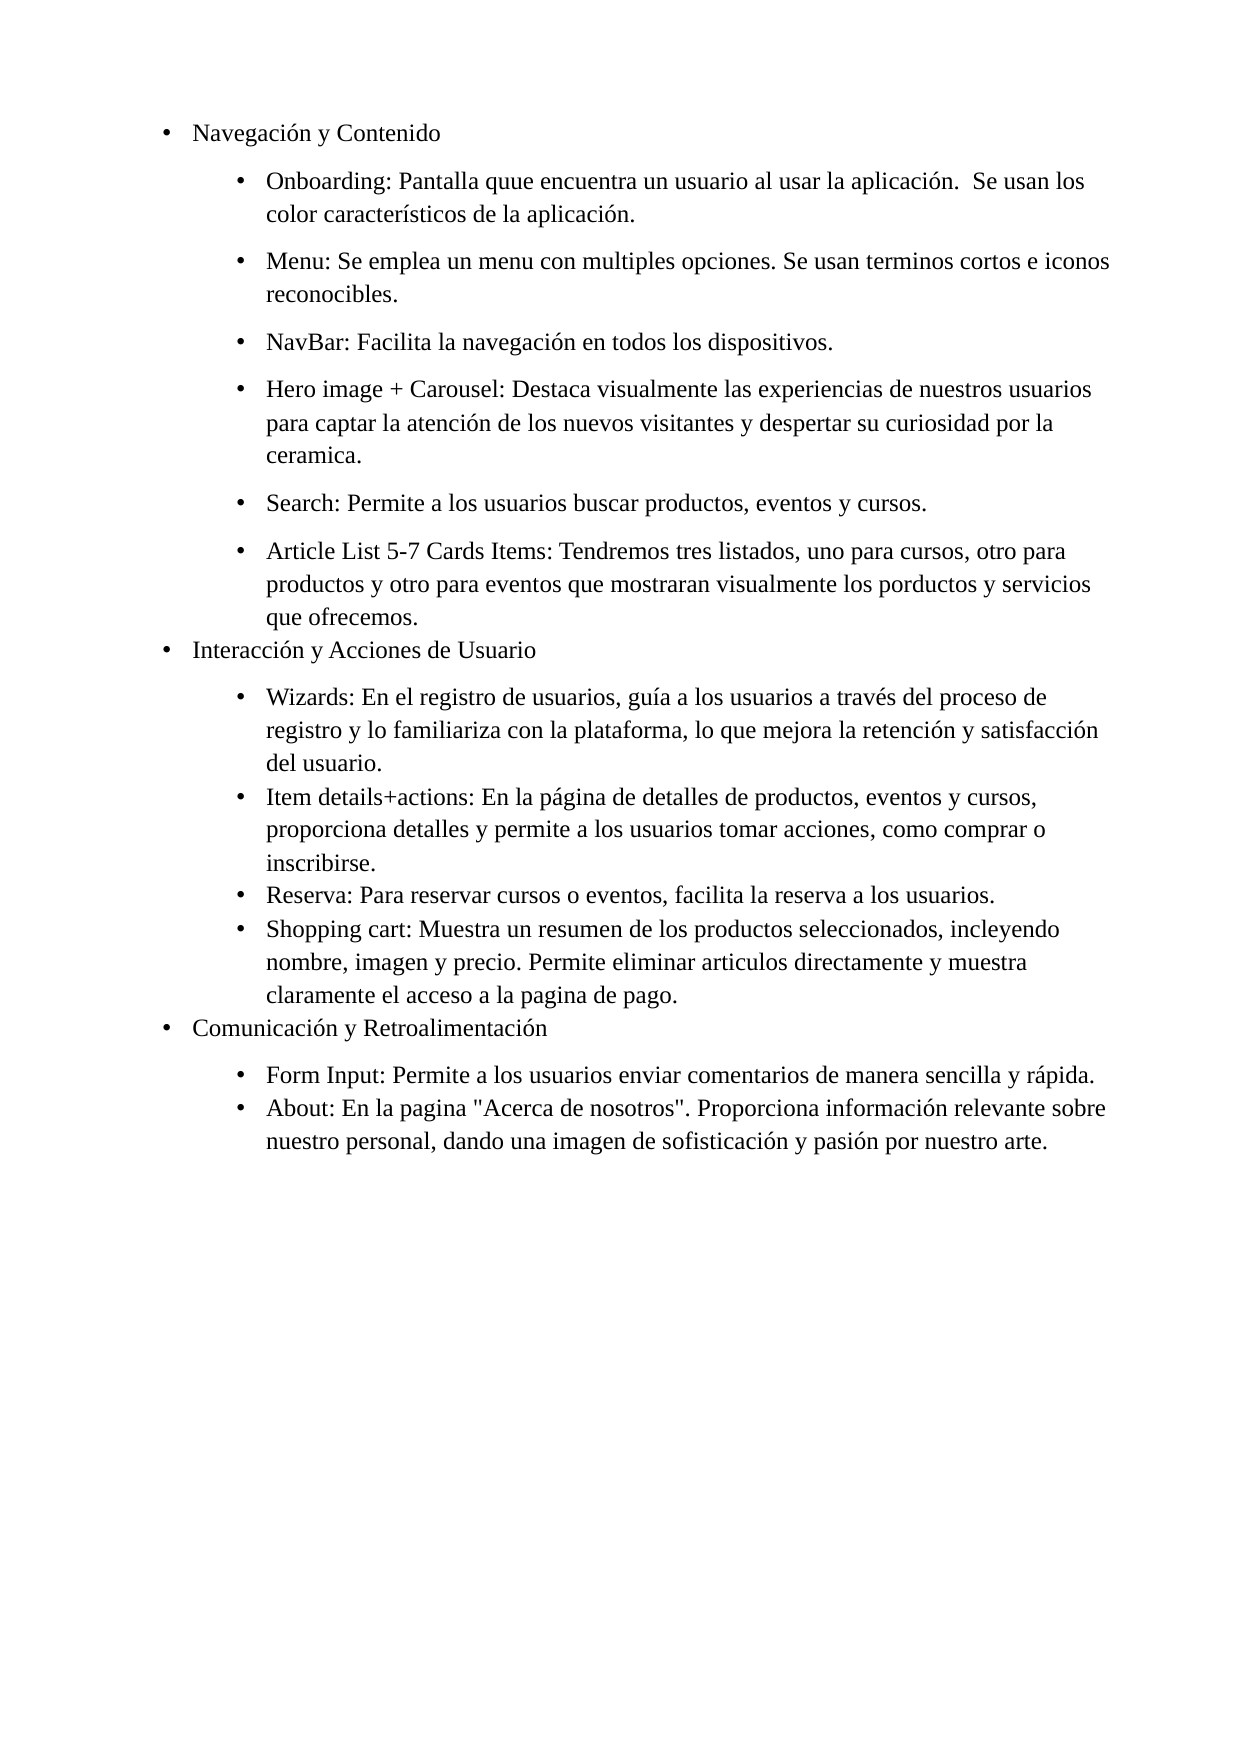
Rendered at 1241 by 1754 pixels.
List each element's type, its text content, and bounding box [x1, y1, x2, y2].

list Item details+actions: En la página de detalles de productos, eventos y cursos, proporciona detalles y permite a los usuarios tomar acciones, como comprar o inscribirse. [236, 782, 1122, 876]
list Menu: Se emplea un menu con multiples opciones. Se usan terminos cortos e iconos reconocibles. [236, 246, 1122, 308]
list Reserva: Para reservar cursos o eventos, facilita la reserva a los usuarios. [236, 881, 1122, 909]
list Navegación y Contenido [162, 118, 1122, 147]
list Comunicación y Retroalimentación [162, 1013, 1122, 1041]
list Article List 5-7 Cards Items: Tendremos tres listados, uno para cursos, otro para productos y otro para eventos que mostraran visualmente los porductos y servicios que ofrecemos. [236, 536, 1122, 631]
list NavBar: Facilita la navegación en todos los dispositivos. [236, 327, 1122, 356]
list About: En la pagina "Acerca de nosotros". Proporciona información relevante sobre nuestro personal, dando una imagen de sofisticación y pasión por nuestro arte. [236, 1093, 1122, 1155]
list Interacción y Acciones de Usuario [162, 635, 1122, 664]
list Search: Permite a los usuarios buscar productos, eventos y cursos. [236, 488, 1122, 517]
list Wizards: En el registro de usuarios, guía a los usuarios a través del proceso de registro y lo familiariza con la plataforma, lo que mejora la retención y satisfacción del usuario. [236, 682, 1122, 777]
list Shopping cart: Muestra un resumen de los productos seleccionados, incleyendo nombre, imagen y precio. Permite eliminar articulos directamente y muestra claramente el acceso a la pagina de pago. [236, 914, 1122, 1008]
list Hero image + Carousel: Destaca visualmente las experiencias de nuestros usuarios para captar la atención de los nuevos visitantes y despertar su curiosidad por la ceramica. [236, 374, 1122, 469]
list Onboarding: Pantalla quue encuentra un usuario al usar la aplicación. Se usan los color característicos de la aplicación. [236, 166, 1122, 227]
list Form Input: Permite a los usuarios enviar comentarios de manera sencilla y rápida. [236, 1060, 1122, 1089]
